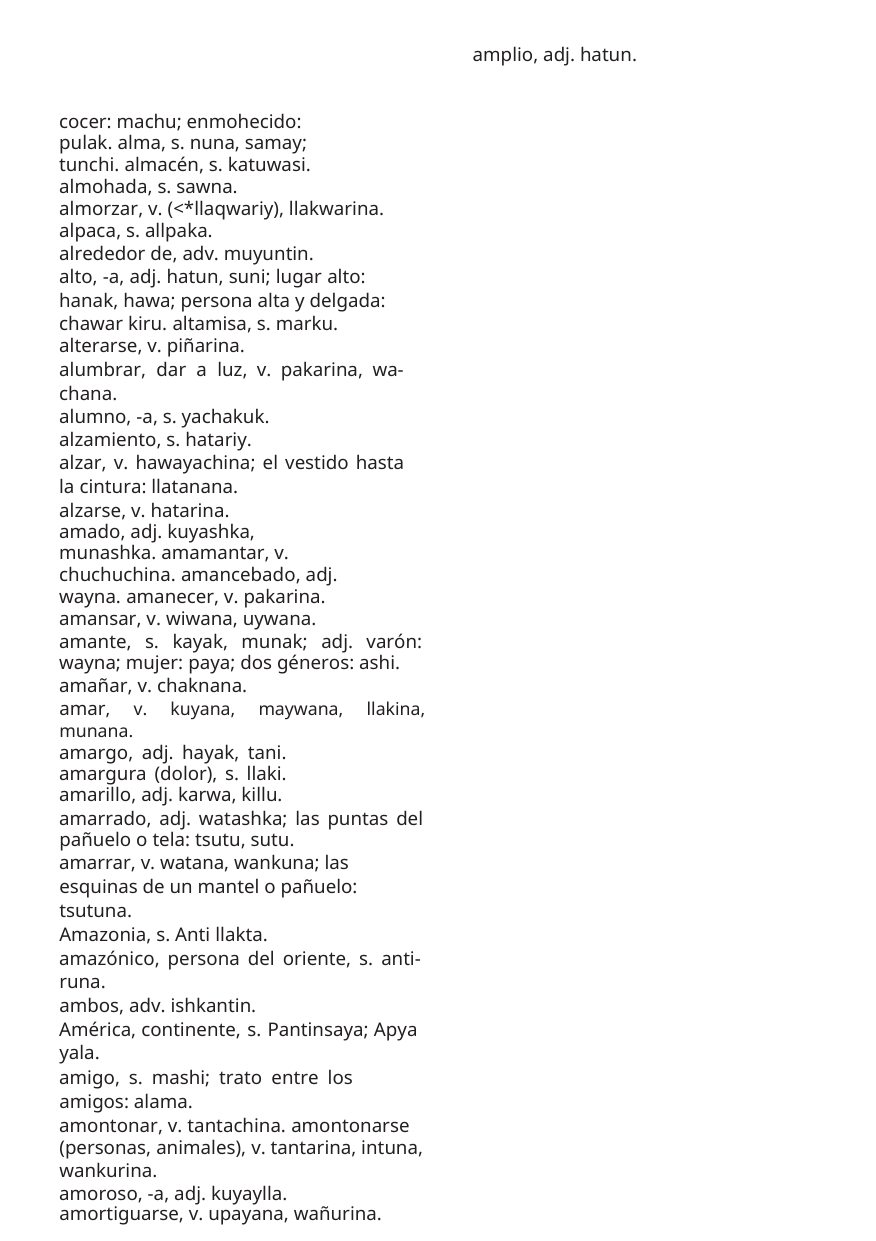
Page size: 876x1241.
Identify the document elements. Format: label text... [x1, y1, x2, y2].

text amargo, adj. hayak, tani. amargura (dolor), s. llaki. amarillo, adj. karwa, killu. [59, 742, 286, 807]
text almorzar, v. (<*llaqwariy), llakwarina. [59, 198, 425, 220]
text ambos, adv. ishkantin. [59, 994, 425, 1017]
text amañar, v. chaknana. [59, 674, 425, 697]
text amoroso, -a, adj. kuyaylla. amortiguarse, v. upayana, wañurina. [59, 1183, 392, 1226]
text alpaca, s. allpaka. [59, 220, 425, 242]
text alrededor de, adv. muyuntin. [59, 242, 425, 265]
text amarrar, v. watana, wankuna; las esquinas de un mantel o pañuelo: tsutuna. [59, 850, 426, 923]
text amante, s. kayak, munak; adj. varón: [59, 630, 425, 653]
text amar, v. kuyana, maywana, llakina, munana. [59, 697, 425, 742]
text alumbrar, dar a luz, v. pakarina, wa- chana. [59, 357, 426, 405]
text alzamiento, s. hatariy. [59, 428, 425, 451]
text América, continente, s. Pantinsaya; Apya yala. [59, 1017, 426, 1065]
text wayna; mujer: paya; dos géneros: ashi. [59, 653, 425, 674]
text amigo, s. mashi; trato entre los amigos: alama. [59, 1065, 426, 1114]
text alto, -a, adj. hatun, suni; lugar alto: hanak, hawa; persona alta y delgada: chawar kiru. altamisa, s. marku. [59, 265, 426, 336]
text amplio, adj. hatun. [472, 44, 822, 65]
text amado, adj. kuyashka, munashka. amamantar, v. chuchuchina. amancebado, adj. wayna. amanecer, v. pakarina. amansar, v. wiwana, uywana. [59, 522, 357, 630]
text amarrado, adj. watashka; las puntas del [59, 807, 425, 830]
text alzar, v. hawayachina; el vestido hasta la cintura: llatanana. [59, 451, 426, 499]
text amontonar, v. tantachina. amontonarse (personas, animales), v. tantarina, intuna, wankurina. [59, 1114, 425, 1183]
text amazónico, persona del oriente, s. anti- runa. [59, 946, 426, 994]
text cocer: machu; enmohecido: pulak. alma, s. nuna, samay; tunchi. almacén, s. katuwasi. almohada, s. sawna. [59, 111, 347, 198]
text alumno, -a, s. yachakuk. [59, 405, 425, 428]
text Amazonia, s. Anti llakta. [59, 923, 425, 946]
text alzarse, v. hatarina. [59, 499, 425, 522]
text pañuelo o tela: tsutu, sutu. [59, 830, 425, 850]
text alterarse, v. piñarina. [59, 336, 425, 357]
